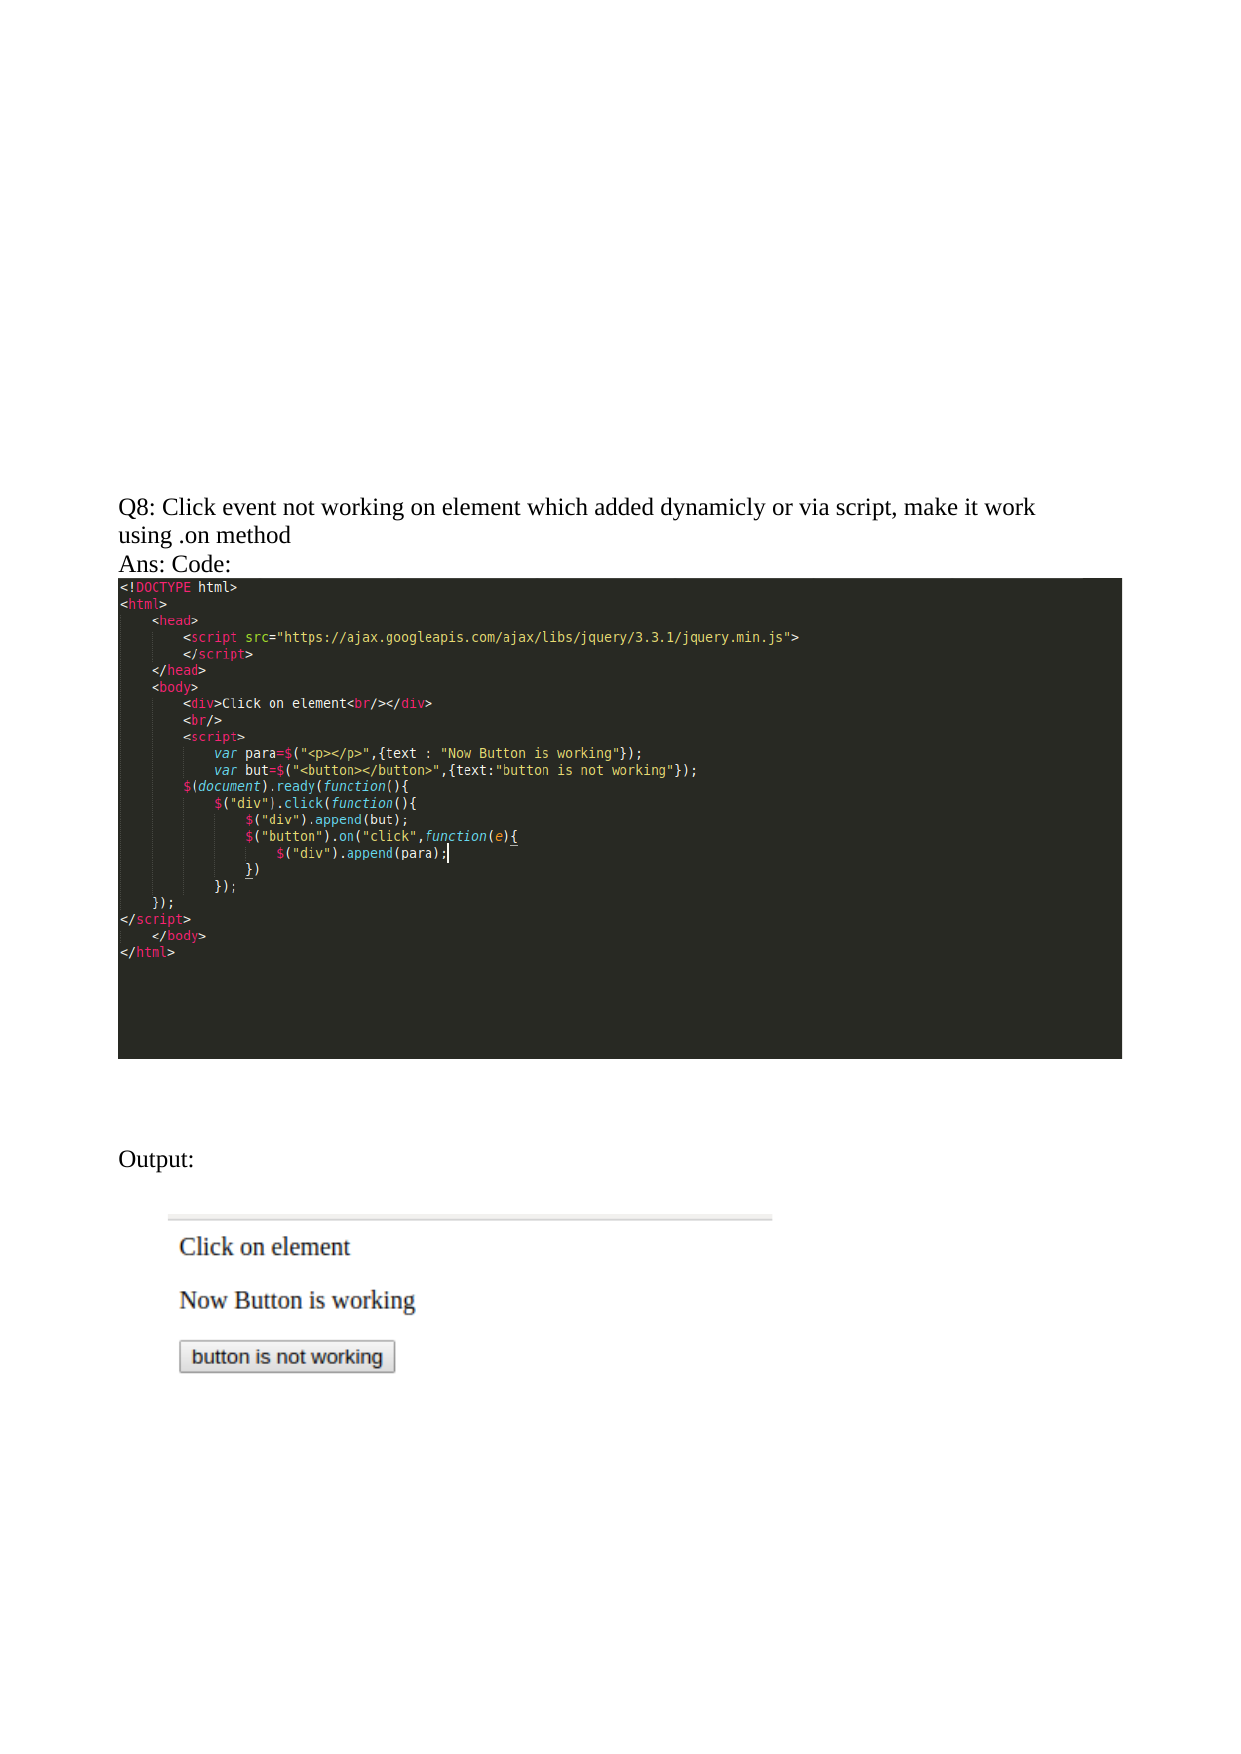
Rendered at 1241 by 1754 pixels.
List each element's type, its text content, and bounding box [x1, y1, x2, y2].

picture [118, 578, 1123, 1059]
picture [167, 1214, 773, 1463]
text Q8: Click event not working on element which added dynamicly or via script, make it work using .on method [118, 492, 1122, 549]
text Output: [118, 1144, 1122, 1173]
text Ans: Code: [118, 549, 1122, 578]
